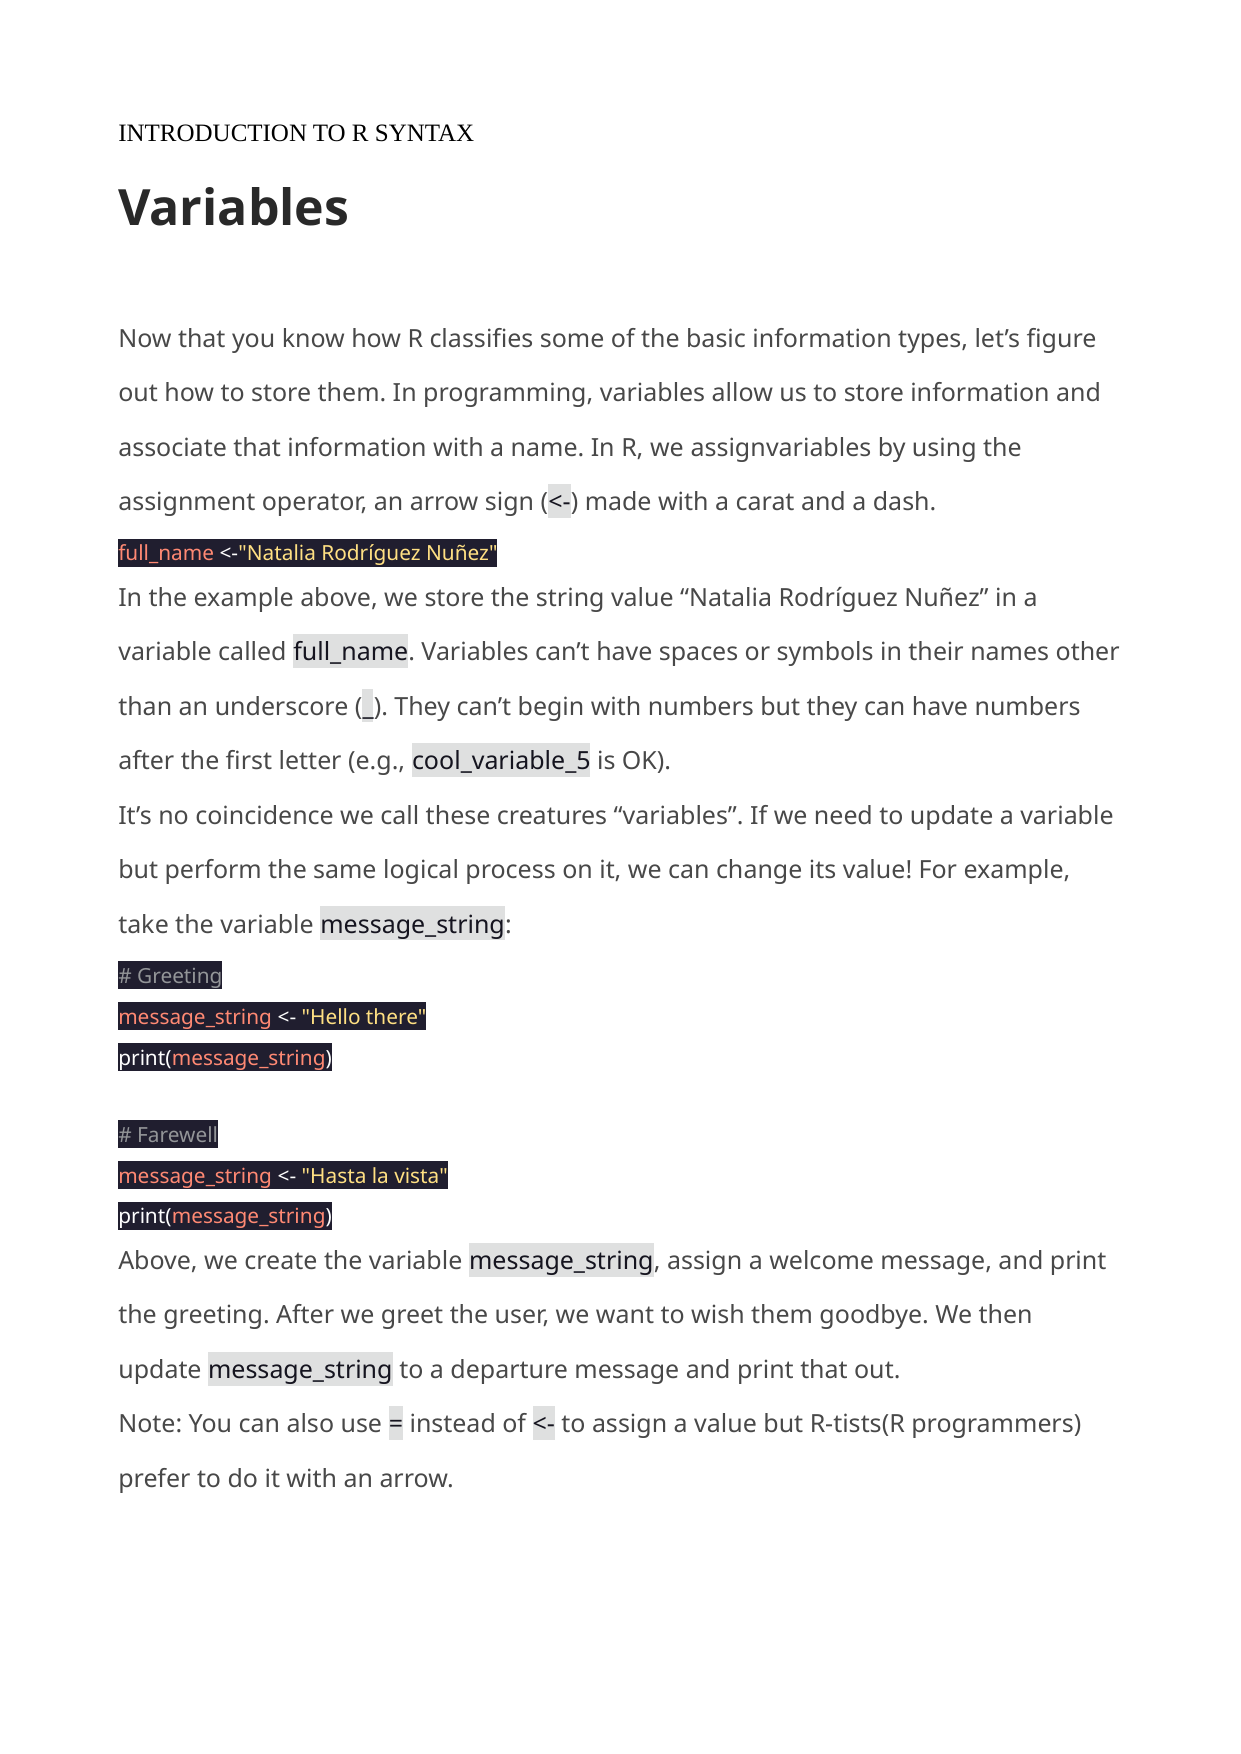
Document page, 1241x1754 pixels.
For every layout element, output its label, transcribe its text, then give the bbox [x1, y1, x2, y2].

text It’s no coincidence we call these creatures “variables”. If we need to update a variable but perform the same logical process on it, we can change its value! For example, take the variable message_string: [118, 797, 1122, 940]
subtitle Variables [118, 172, 1122, 240]
text print(message_string) [118, 1202, 1122, 1230]
text message_string <- "Hello there" [118, 1002, 1122, 1030]
text print(message_string) [118, 1043, 1122, 1071]
text # Greeting [118, 961, 1122, 989]
text In the example above, we store the string value “Natalia Rodríguez Nuñez” in a variable called full_name. Variables can’t have spaces or symbols in their names other than an underscore (_). They can’t begin with numbers but they can have numbers after the first letter (e.g., cool_variable_5 is OK). [118, 579, 1122, 777]
text INTRODUCTION TO R SYNTAX [118, 118, 1122, 147]
text # Farewell [118, 1120, 1122, 1148]
text Note: You can also use = instead of <- to assign a value but R-tists(R programmers) prefer to do it with an arrow. [118, 1406, 1122, 1494]
text full_name <-"Natalia Rodríguez Nuñez" [118, 538, 1122, 567]
text message_string <- "Hasta la vista" [118, 1161, 1122, 1189]
text Now that you know how R classifies some of the basic information types, let’s figure out how to store them. In programming, variables allow us to store information and associate that information with a name. In R, we assignvariables by using the assignment operator, an arrow sign (<-) made with a carat and a dash. [118, 321, 1122, 518]
text Above, we create the variable message_string, assign a welcome message, and print the greeting. After we greet the user, we want to wish them goodbye. We then update message_string to a departure message and print that out. [118, 1243, 1122, 1386]
